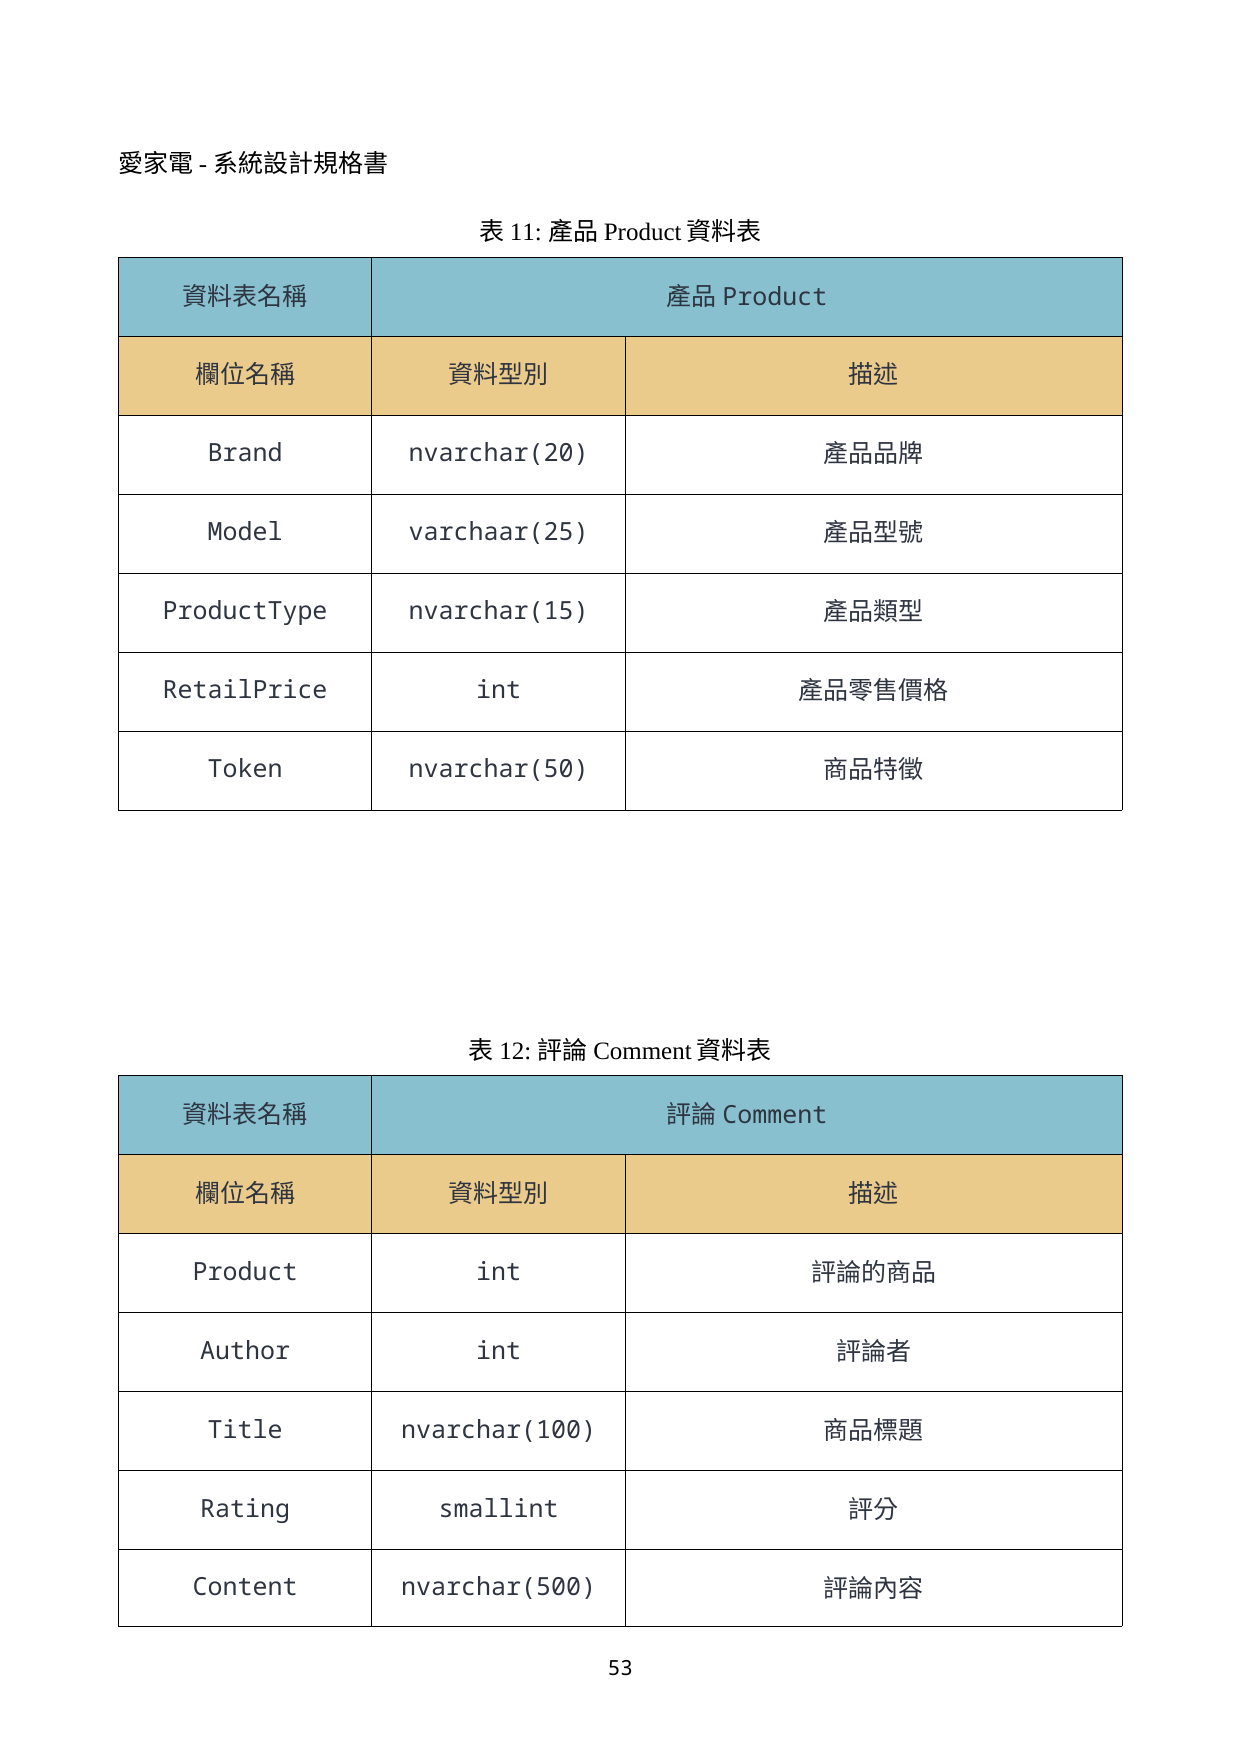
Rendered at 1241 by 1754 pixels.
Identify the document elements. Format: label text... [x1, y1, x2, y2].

table_cell 評分 [626, 1471, 1122, 1549]
table_cell RetailPrice [119, 653, 371, 731]
table_cell nvarchar(15) [372, 574, 625, 652]
table_cell smallint [372, 1471, 625, 1549]
table_cell 評論的商品 [626, 1234, 1122, 1312]
table_header 資料表名稱 [119, 258, 371, 336]
table_cell nvarchar(20) [372, 416, 625, 494]
table_cell Product [119, 1234, 371, 1312]
table_header 評論 Comment [372, 1076, 1122, 1154]
table_cell nvarchar(50) [372, 732, 625, 809]
text 表 11: 產品 Product資料表 [118, 212, 1122, 248]
table_cell Model [119, 495, 371, 573]
table_cell 產品零售價格 [626, 653, 1122, 731]
table_cell Author [119, 1313, 371, 1391]
table_cell varchaar(25) [372, 495, 625, 573]
table_header 資料表名稱 [119, 1076, 371, 1154]
table_cell int [372, 1313, 625, 1391]
table_cell 產品品牌 [626, 416, 1122, 494]
table_cell 資料型別 [372, 337, 625, 415]
table_cell nvarchar(100) [372, 1392, 625, 1470]
table_cell int [372, 1234, 625, 1312]
table_cell 產品類型 [626, 574, 1122, 652]
table_cell Rating [119, 1471, 371, 1549]
table_cell Title [119, 1392, 371, 1470]
table_cell 評論內容 [626, 1550, 1122, 1626]
table_cell int [372, 653, 625, 731]
text 表 12: 評論 Comment資料表 [118, 1030, 1122, 1067]
table_cell Brand [119, 416, 371, 494]
table_cell 商品特徵 [626, 732, 1122, 809]
table_cell 描述 [626, 337, 1122, 415]
table_cell 產品型號 [626, 495, 1122, 573]
table_header 產品 Product [372, 258, 1122, 336]
table_cell 欄位名稱 [119, 1155, 371, 1233]
table_cell 描述 [626, 1155, 1122, 1233]
table_cell 評論者 [626, 1313, 1122, 1391]
table_cell nvarchar(500) [372, 1550, 625, 1626]
table_cell 資料型別 [372, 1155, 625, 1233]
table_cell 商品標題 [626, 1392, 1122, 1470]
table_cell ProductType [119, 574, 371, 652]
table_cell 欄位名稱 [119, 337, 371, 415]
table_cell Token [119, 732, 371, 809]
table_cell Content [119, 1550, 371, 1626]
